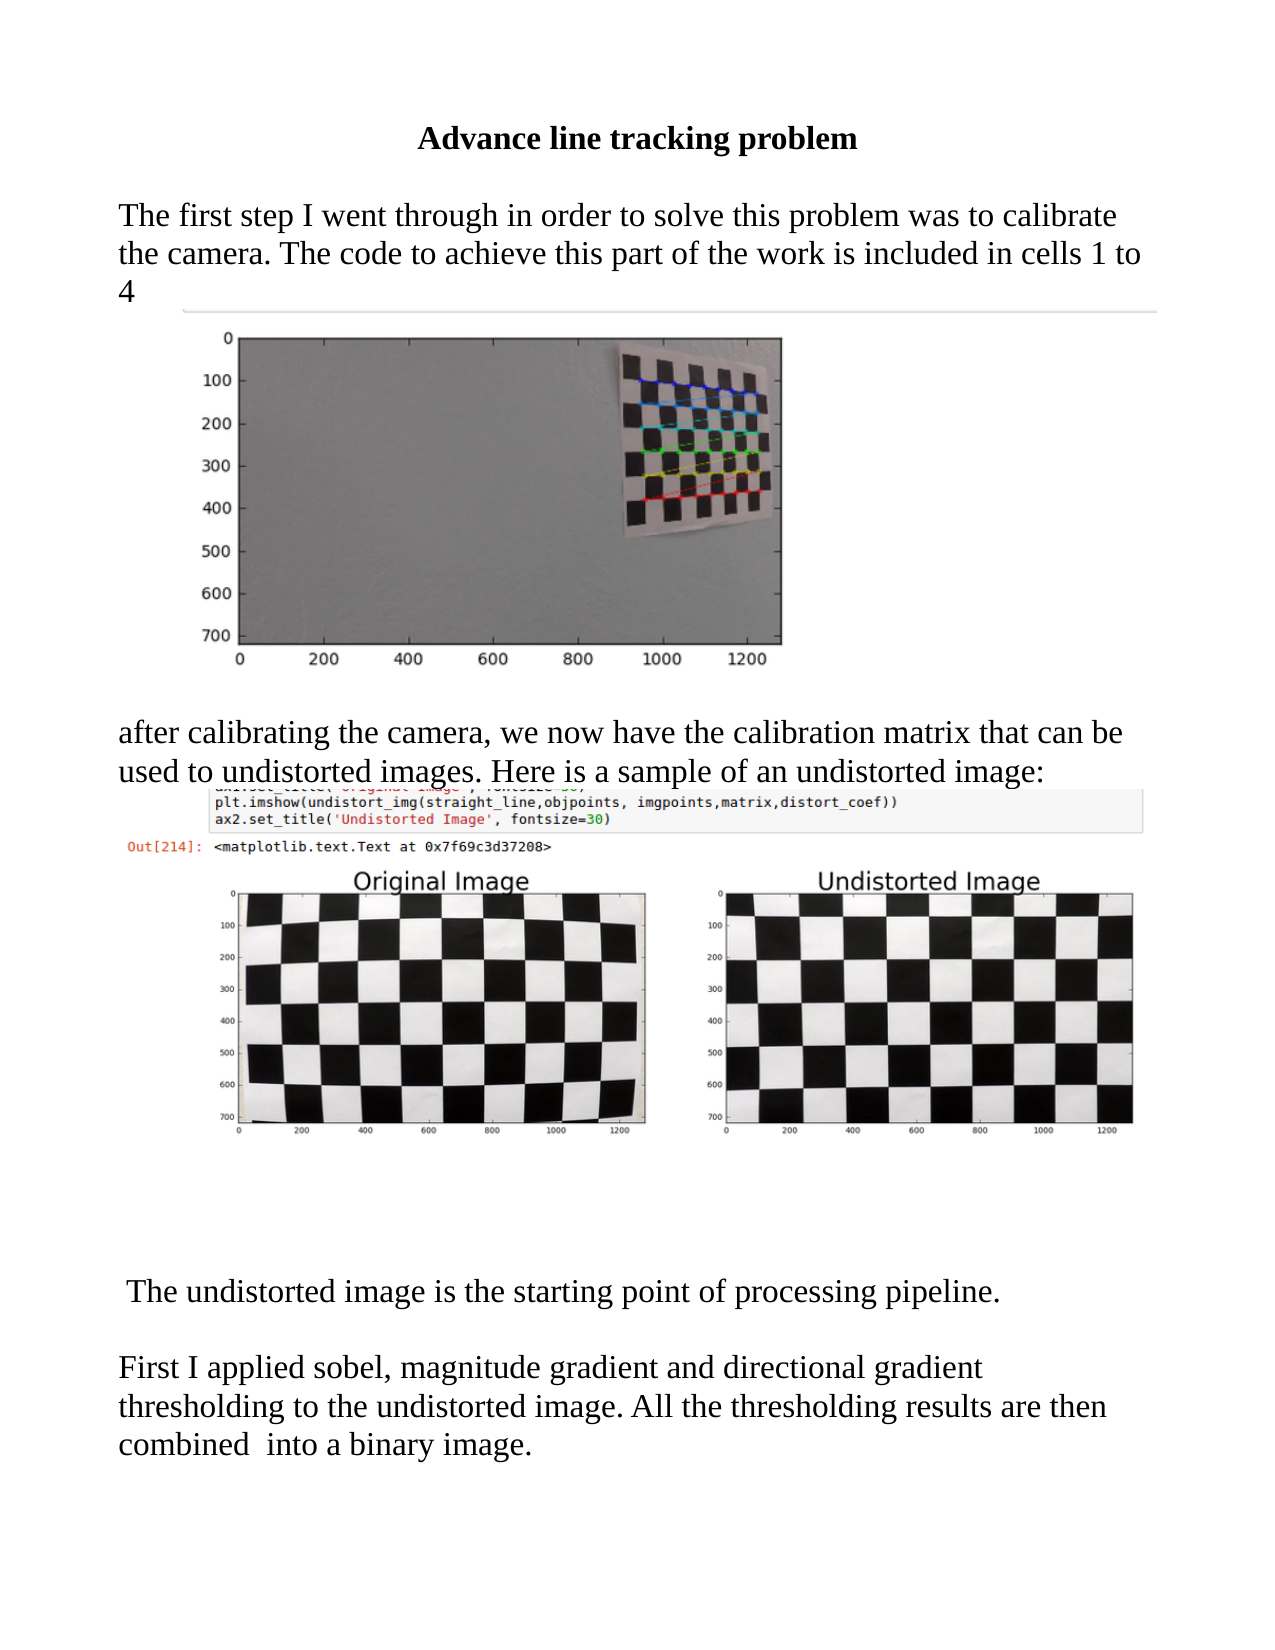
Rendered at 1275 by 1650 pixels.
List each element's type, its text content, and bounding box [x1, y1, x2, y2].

picture [118, 309, 1157, 675]
picture [118, 789, 1157, 1157]
text The first step I went through in order to solve this problem was to calibrate the camera. The code to achieve this part of the work is included in cells 1 to 4 [118, 195, 1157, 309]
text First I applied sobel, magnitude gradient and directional gradient thresholding to the undistorted image. All the thresholding results are then combined into a binary image. [118, 1348, 1157, 1463]
text after calibrating the camera, we now have the calibration matrix that can be used to undistorted images. Here is a sample of an undistorted image: [118, 712, 1157, 789]
text The undistorted image is the starting point of processing pipeline. [118, 1271, 1157, 1309]
text Advance line tracking problem [118, 118, 1157, 156]
